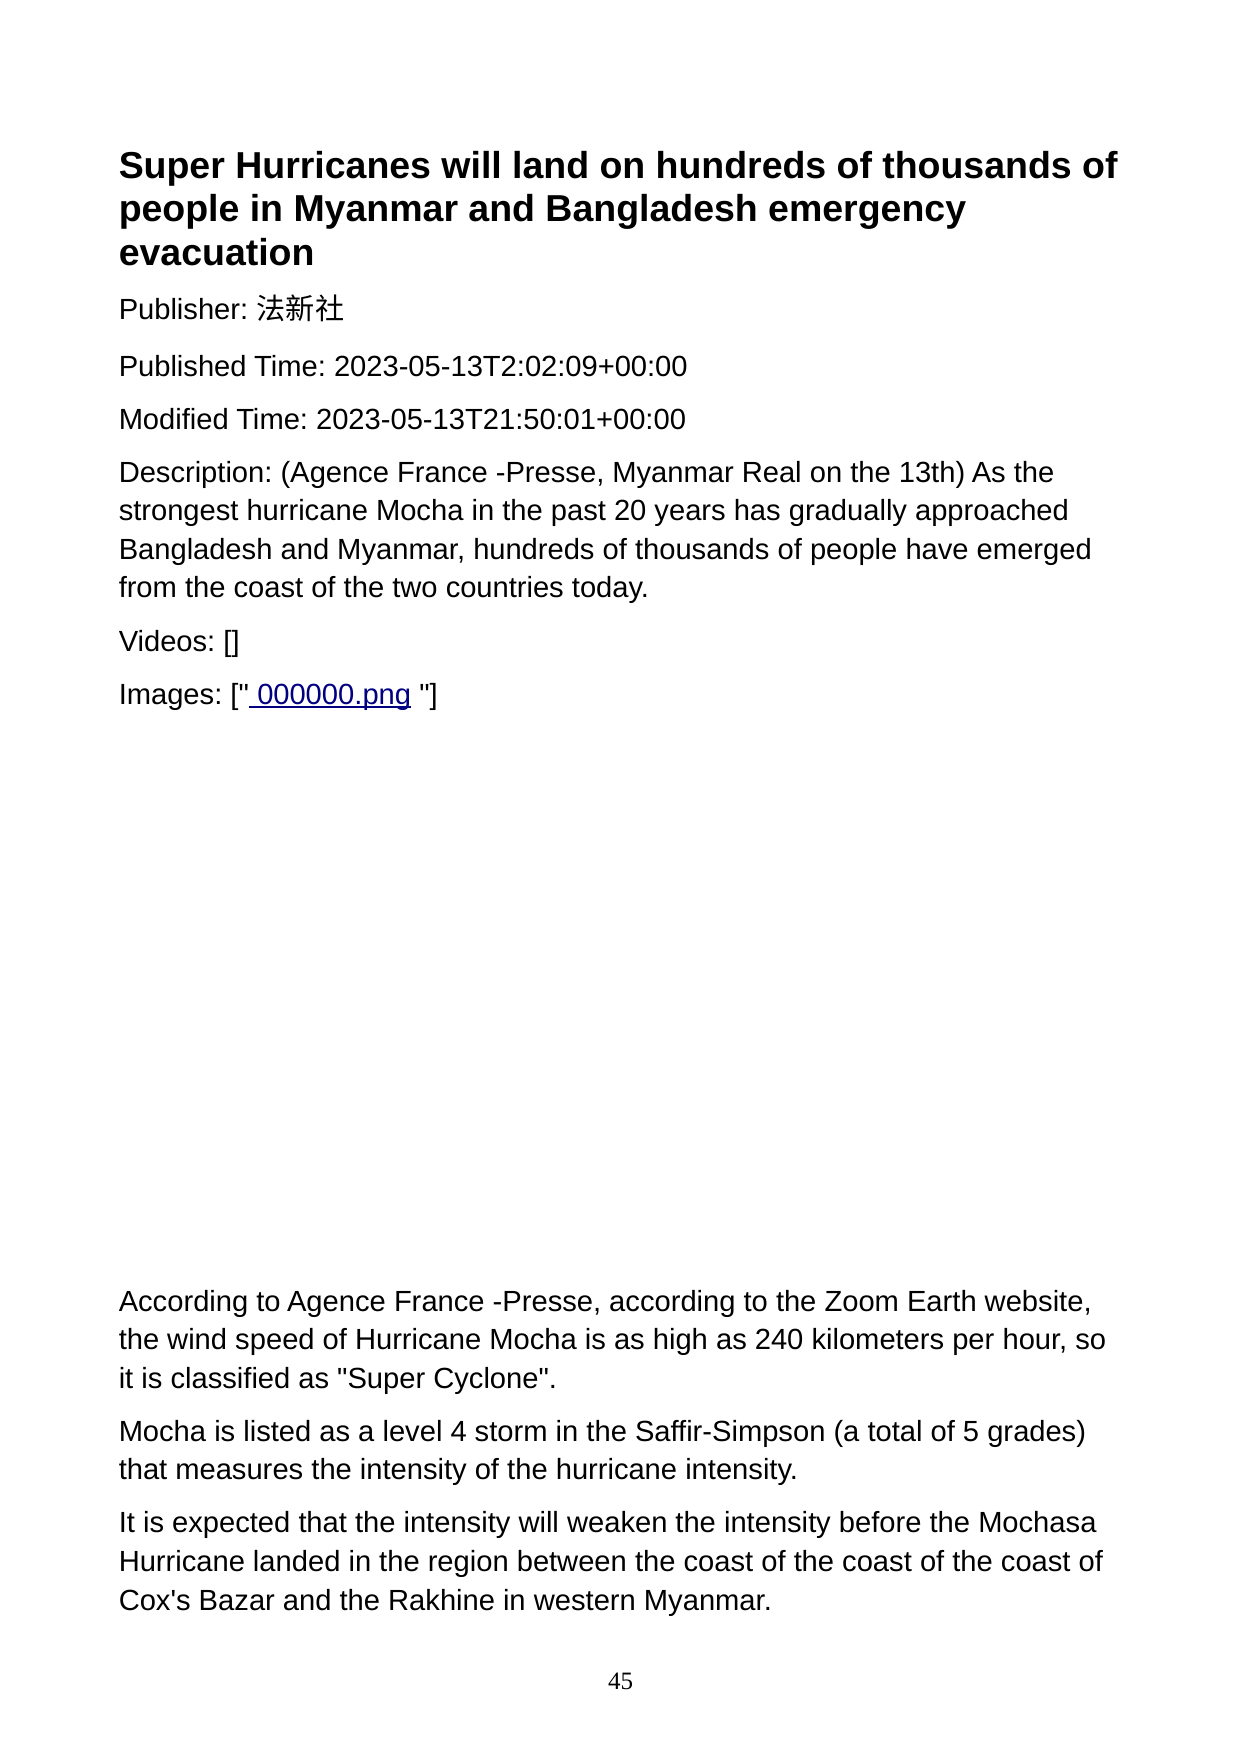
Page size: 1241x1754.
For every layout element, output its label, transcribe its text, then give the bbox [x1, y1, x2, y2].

text Videos: [] [118, 623, 1122, 657]
text It is expected that the intensity will weaken the intensity before the Mochasa Hurricane landed in the region between the coast of the coast of the coast of Cox's Bazar and the Rakhine in western Myanmar. [118, 1506, 1122, 1616]
text Images: [" 000000.png "] [118, 677, 1122, 710]
text Modified Time: 2023-05-13T21:50:01+00:00 [118, 402, 1122, 435]
text Description: (Agence France -Presse, Myanmar Real on the 13th) As the strongest hurricane Mocha in the past 20 years has gradually approached Bangladesh and Myanmar, hundreds of thousands of people have emerged from the coast of the two countries today. [118, 455, 1122, 604]
text Publisher: 法新社 [118, 285, 1122, 328]
subtitle Super Hurricanes will land on hundreds of thousands of people in Myanmar and Bangladesh emergency evacuation [118, 143, 1122, 273]
text According to Agence France -Presse, according to the Zoom Earth website, the wind speed of Hurricane Mocha is as high as 240 kilometers per hour, so it is classified as "Super Cyclone". [118, 730, 1122, 1394]
text Published Time: 2023-05-13T2:02:09+00:00 [118, 348, 1122, 382]
text Mocha is listed as a level 4 storm in the Saffir-Simpson (a total of 5 grades) that measures the intensity of the hurricane intensity. [118, 1414, 1122, 1486]
